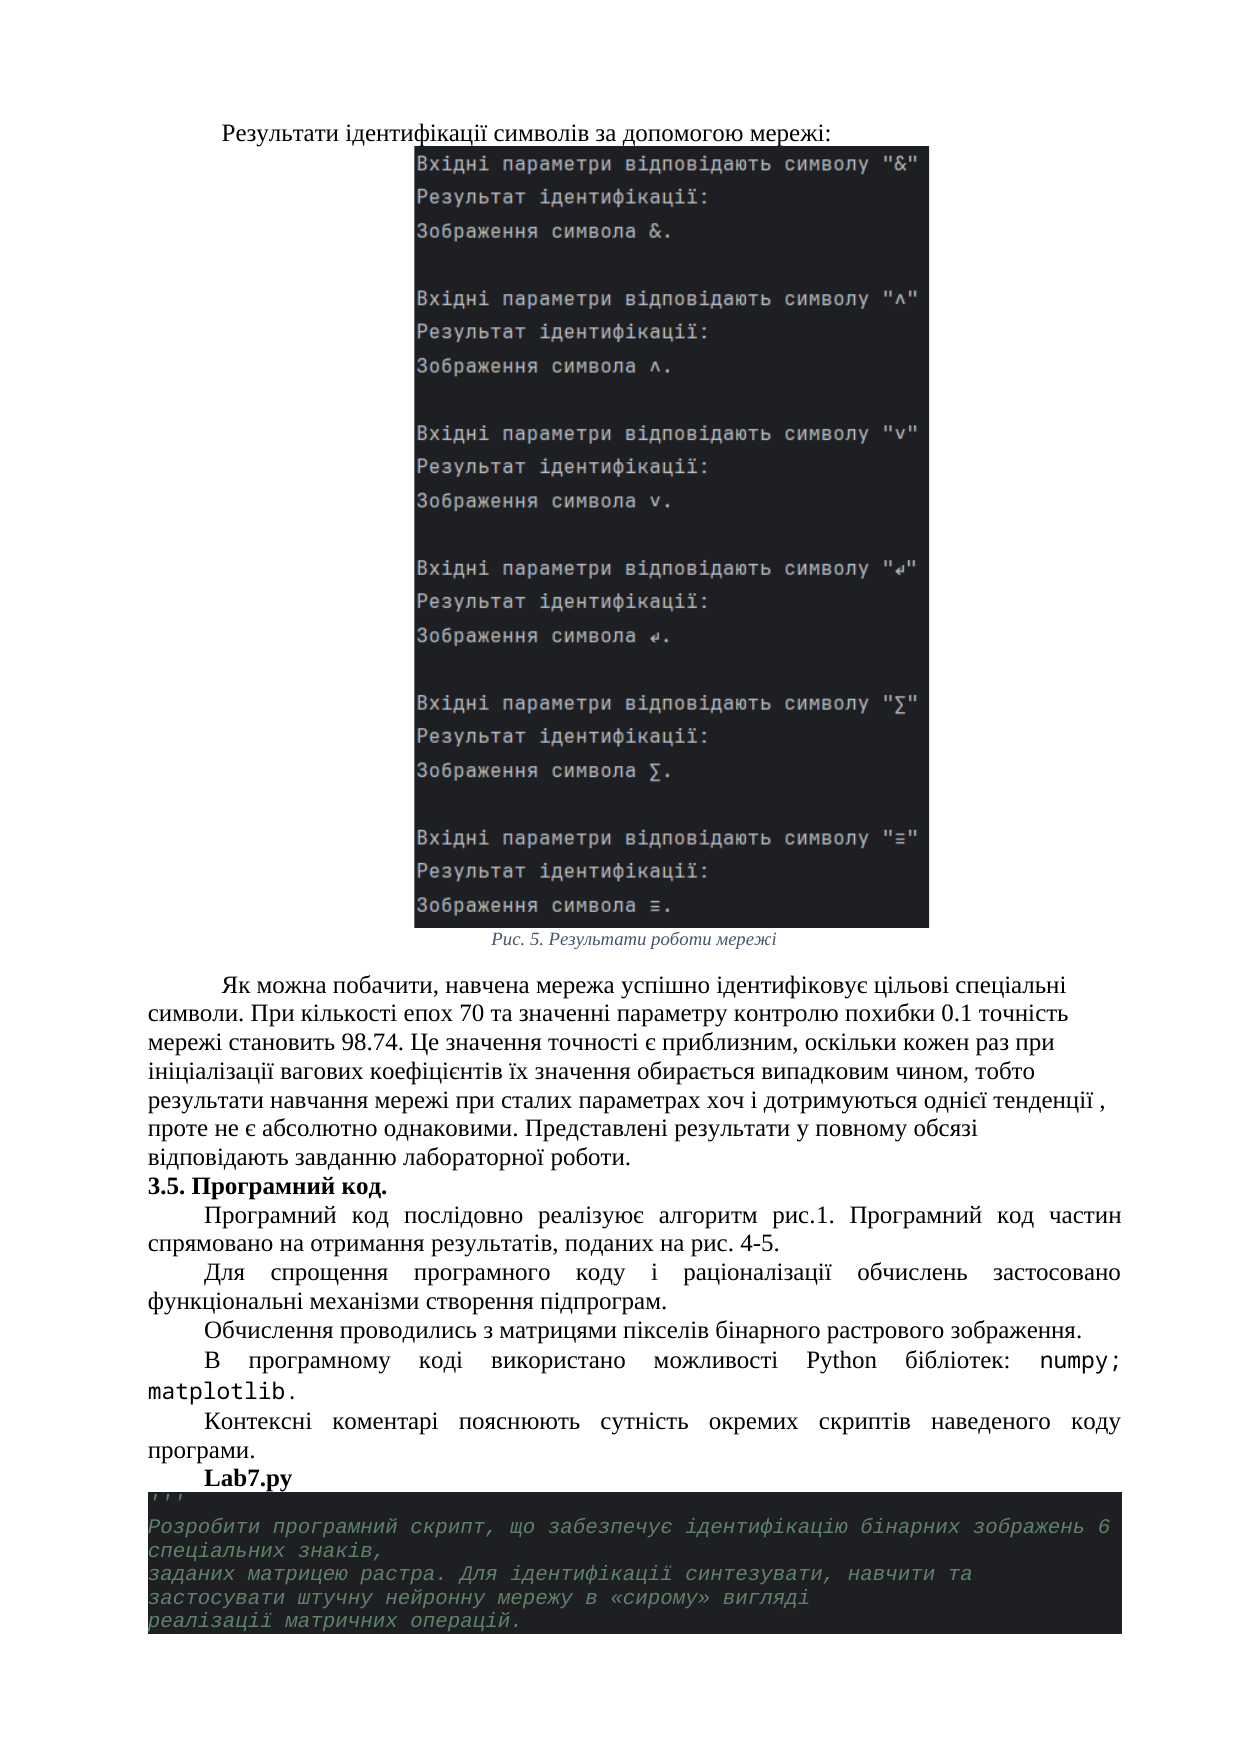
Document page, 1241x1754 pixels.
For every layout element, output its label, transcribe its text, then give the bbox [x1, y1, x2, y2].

text Обчислення проводились з матрицями пікселів бінарного растрового зображення. [148, 1315, 1122, 1343]
text Рис. 5. Результати роботи мережі [148, 927, 1122, 949]
text Програмний код послідовно реалізуює алгоритм рис.1. Програмний код частин спрямовано на отримання результатів, поданих на рис. 4-5. [148, 1200, 1122, 1257]
text Контексні коментарі пояснюють сутність окремих скриптів наведеного коду програми. [148, 1406, 1122, 1463]
text Для спрощення програмного коду і раціоналізації обчислень застосовано функціональні механізми створення підпрограм. [148, 1257, 1122, 1315]
picture [414, 146, 930, 928]
text В програмному коді використано можливості Python бібліотек: numpy; matplotlib. [148, 1343, 1122, 1406]
text 3.5. Програмний код. [148, 1171, 1122, 1200]
text Результати ідентифікації символів за допомогою мережі: [148, 118, 1122, 147]
text ''' Розробити програмний скрипт, що забезпечує ідентифікацію бінарних зображень 6 спеціальних знаків, заданих матрицею растра. Для ідентифікації синтезувати, навчити та застосувати штучну нейронну мережу в «сирому» вигляді реалізації матричних операцій. [148, 1492, 1122, 1634]
text Lab7.py [148, 1463, 1122, 1492]
text Як можна побачити, навчена мережа успішно ідентифіковує цільові спеціальні символи. При кількості епох 70 та значенні параметру контролю похибки 0.1 точність мережі становить 98.74. Це значення точності є приблизним, оскільки кожен раз при ініціалізації вагових коефіцієнтів їх значення обирається випадковим чином, тобто результати навчання мережі при сталих параметрах хоч і дотримуються однієї тенденції , проте не є абсолютно однаковими. Представлені результати у повному обсязі відповідають завданню лабораторної роботи. [148, 970, 1122, 1171]
